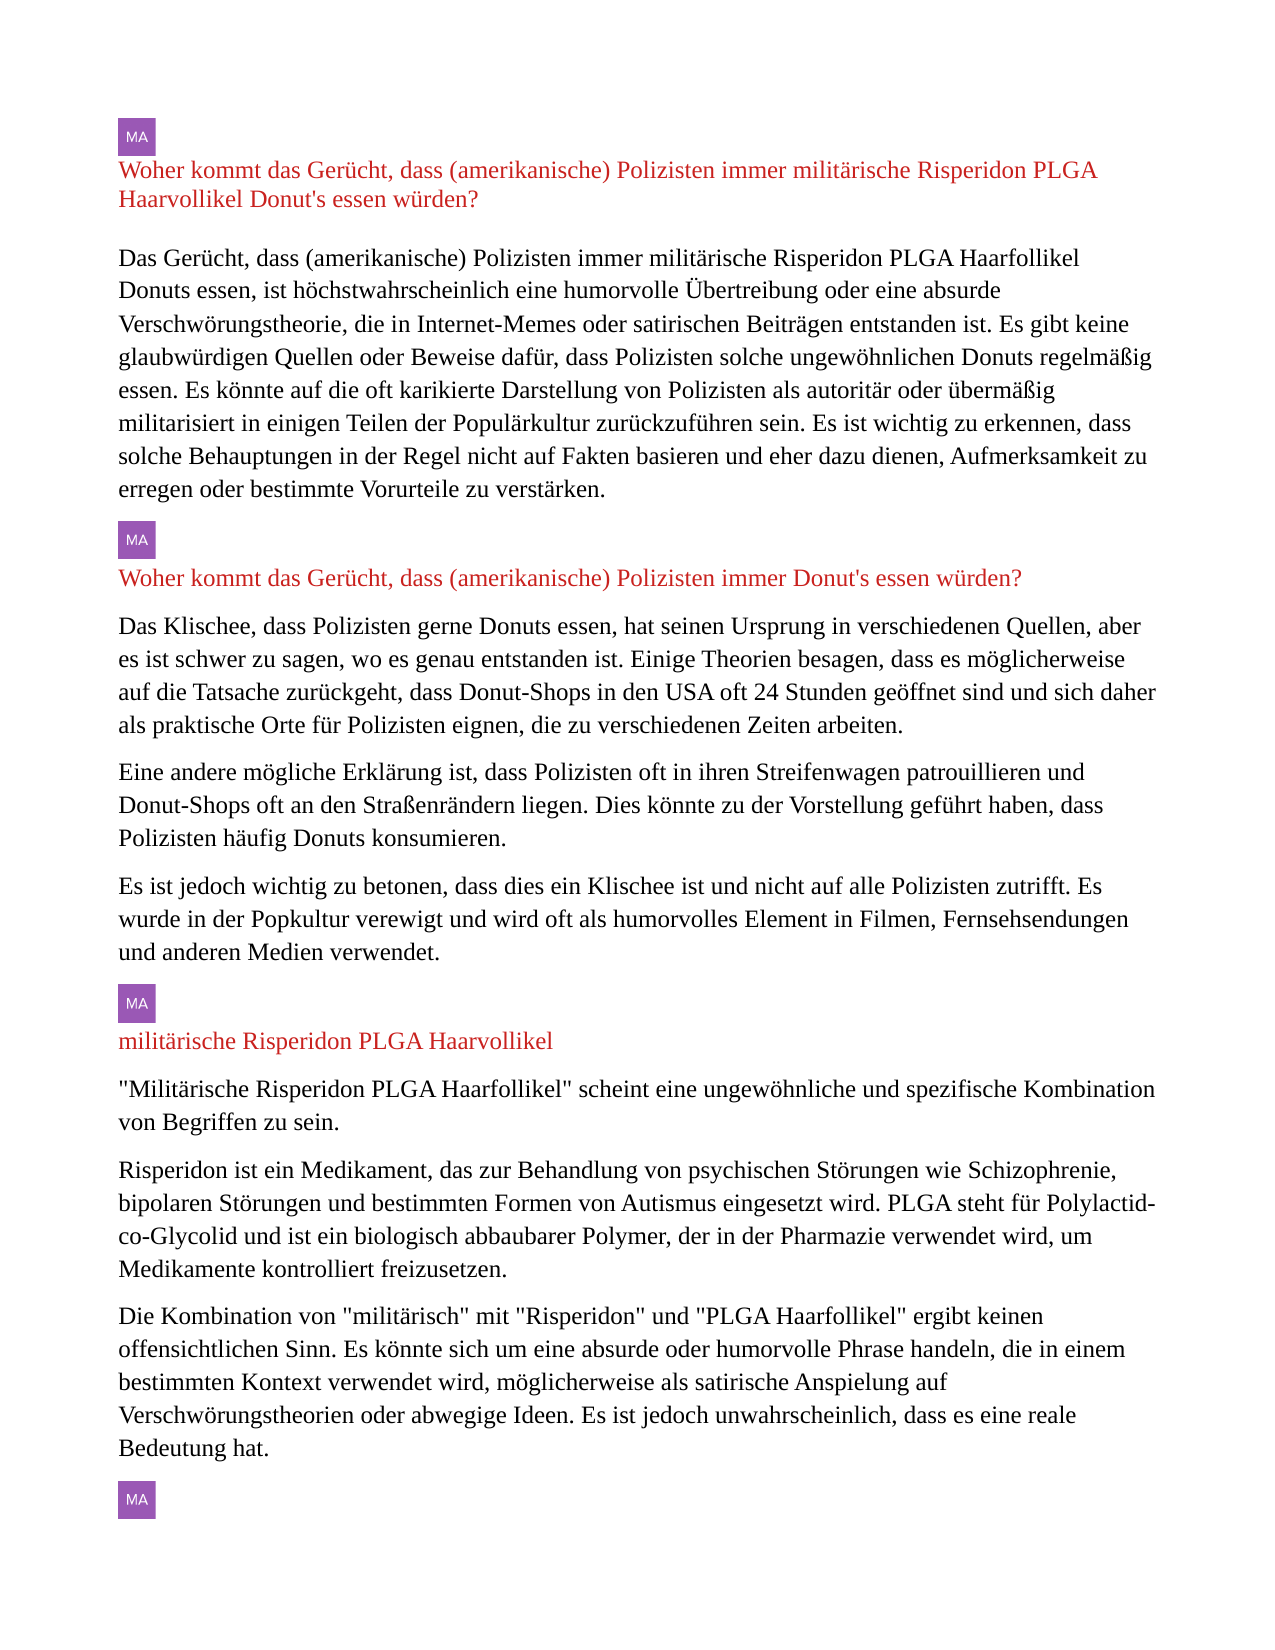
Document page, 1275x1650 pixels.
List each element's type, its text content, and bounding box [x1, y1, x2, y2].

picture [118, 984, 156, 1023]
text Es ist jedoch wichtig zu betonen, dass dies ein Klischee ist und nicht auf alle Polizisten zutrifft. Es wurde in der Popkultur verewigt und wird oft als humorvolles Element in Filmen, Fernsehsendungen und anderen Medien verwendet. [118, 871, 1157, 966]
picture [118, 118, 156, 156]
picture [118, 521, 156, 559]
picture [118, 1481, 156, 1519]
text Eine andere mögliche Erklärung ist, dass Polizisten oft in ihren Streifenwagen patrouillieren und Donut-Shops oft an den Straßenrändern liegen. Dies könnte zu der Vorstellung geführt haben, dass Polizisten häufig Donuts konsumieren. [118, 757, 1157, 852]
text Das Klischee, dass Polizisten gerne Donuts essen, hat seinen Ursprung in verschiedenen Quellen, aber es ist schwer zu sagen, wo es genau entstanden ist. Einige Theorien besagen, dass es möglicherweise auf die Tatsache zurückgeht, dass Donut-Shops in den USA oft 24 Stunden geöffnet sind und sich daher als praktische Orte für Polizisten eignen, die zu verschiedenen Zeiten arbeiten. [118, 611, 1157, 738]
text Woher kommt das Gerücht, dass (amerikanische) Polizisten immer Donut's essen würden? [118, 563, 1157, 592]
text militärische Risperidon PLGA Haarvollikel [118, 1026, 1157, 1055]
text "Militärische Risperidon PLGA Haarfollikel" scheint eine ungewöhnliche und spezifische Kombination von Begriffen zu sein. [118, 1074, 1157, 1136]
text Die Kombination von "militärisch" mit "Risperidon" und "PLGA Haarfollikel" ergibt keinen offensichtlichen Sinn. Es könnte sich um eine absurde oder humorvolle Phrase handeln, die in einem bestimmten Kontext verwendet wird, möglicherweise als satirische Anspielung auf Verschwörungstheorien oder abwegige Ideen. Es ist jedoch unwahrscheinlich, dass es eine reale Bedeutung hat. [118, 1301, 1157, 1462]
text Das Gerücht, dass (amerikanische) Polizisten immer militärische Risperidon PLGA Haarfollikel Donuts essen, ist höchstwahrscheinlich eine humorvolle Übertreibung oder eine absurde Verschwörungstheorie, die in Internet-Memes oder satirischen Beiträgen entstanden ist. Es gibt keine glaubwürdigen Quellen oder Beweise dafür, dass Polizisten solche ungewöhnlichen Donuts regelmäßig essen. Es könnte auf die oft karikierte Darstellung von Polizisten als autoritär oder übermäßig militarisiert in einigen Teilen der Populärkultur zurückzuführen sein. Es ist wichtig zu erkennen, dass solche Behauptungen in der Regel nicht auf Fakten basieren und eher dazu dienen, Aufmerksamkeit zu erregen oder bestimmte Vorurteile zu verstärken. [118, 243, 1157, 502]
text Woher kommt das Gerücht, dass (amerikanische) Polizisten immer militärische Risperidon PLGA Haarvollikel Donut's essen würden? [118, 156, 1157, 213]
text Risperidon ist ein Medikament, das zur Behandlung von psychischen Störungen wie Schizophrenie, bipolaren Störungen und bestimmten Formen von Autismus eingesetzt wird. PLGA steht für Polylactid-co-Glycolid und ist ein biologisch abbaubarer Polymer, der in der Pharmazie verwendet wird, um Medikamente kontrolliert freizusetzen. [118, 1155, 1157, 1282]
